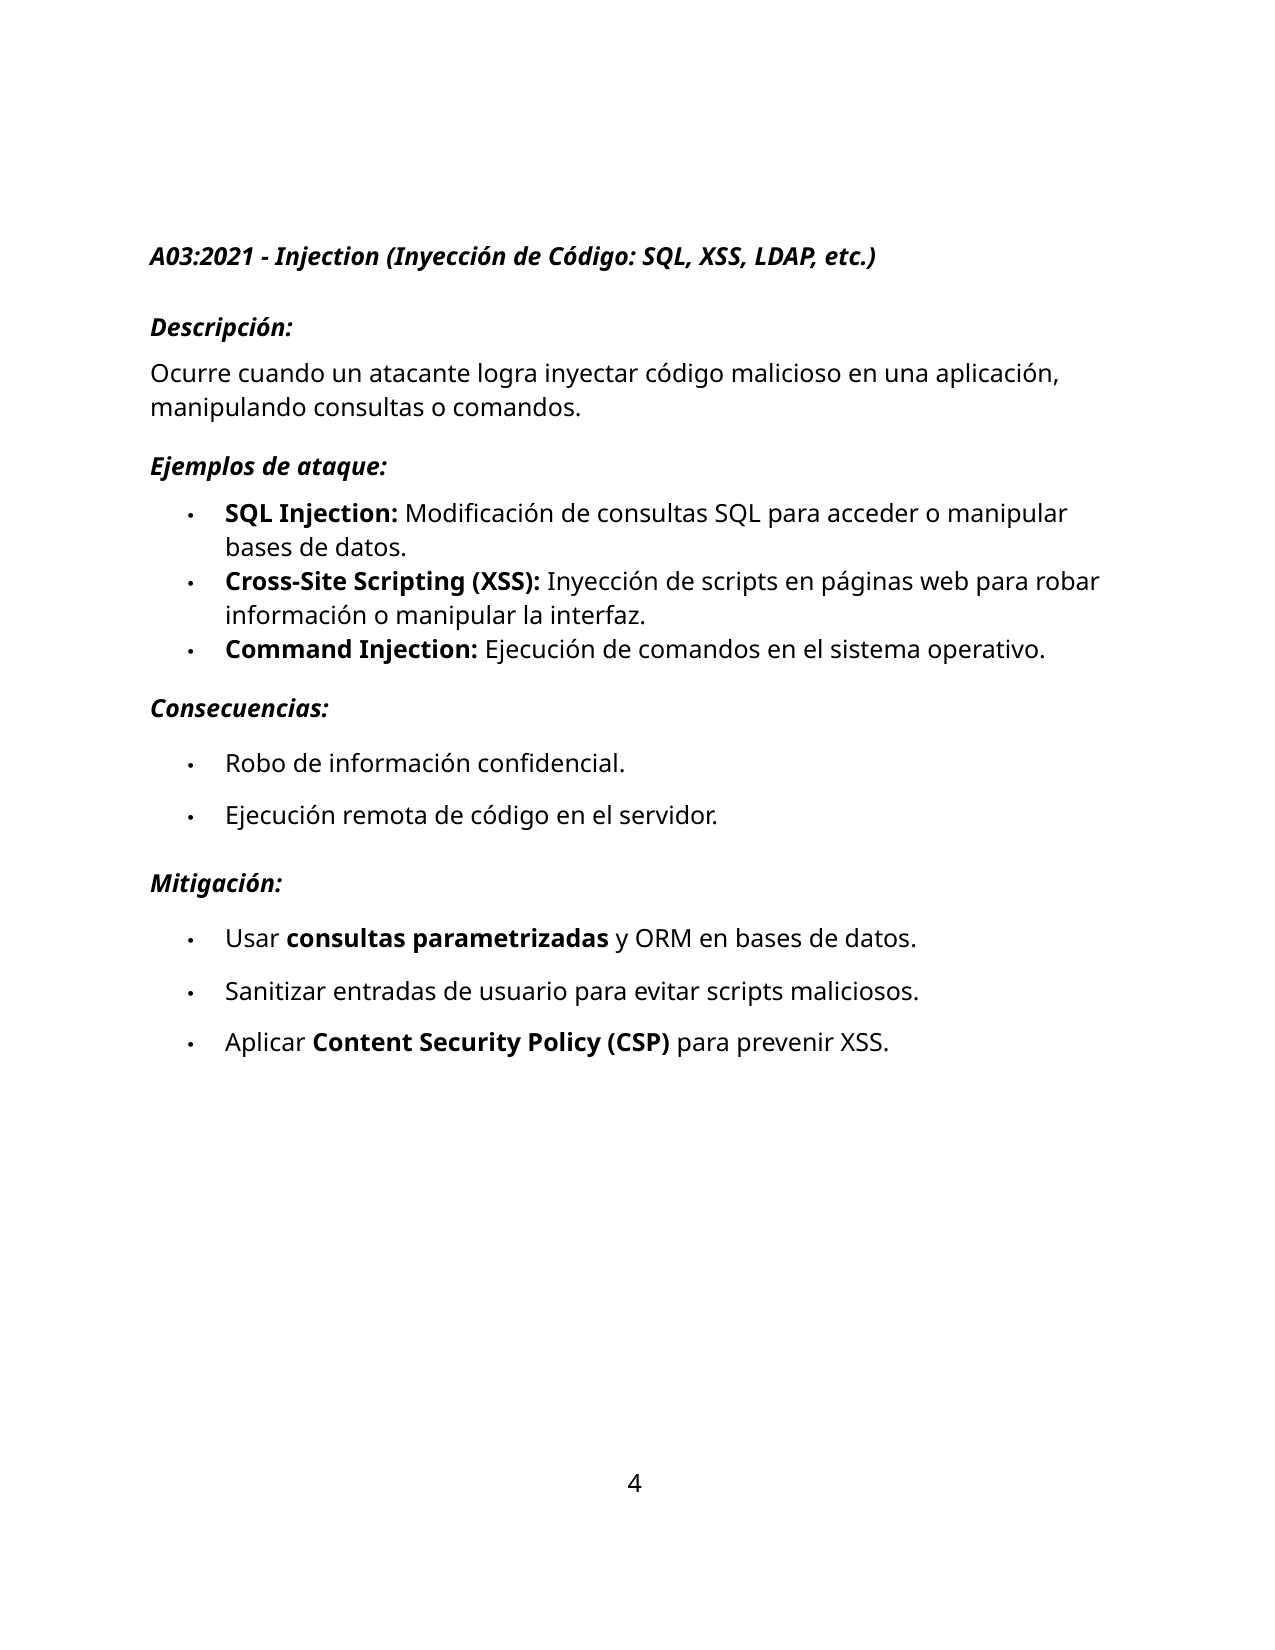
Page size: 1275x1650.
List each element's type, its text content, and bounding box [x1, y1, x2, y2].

text Ocurre cuando un atacante logra inyectar código malicioso en una aplicación, manipulando consultas o comandos. [150, 356, 1125, 424]
list Robo de información confidencial. [187, 746, 1125, 780]
list Command Injection: Ejecución de comandos en el sistema operativo. [187, 632, 1125, 666]
list Usar consultas parametrizadas y ORM en bases de datos. [187, 921, 1125, 955]
list Cross-Site Scripting (XSS): Inyección de scripts en páginas web para robar información o manipular la interfaz. [187, 563, 1125, 632]
subtitle Descripción: [150, 310, 1125, 343]
subtitle Mitigación: [150, 866, 1125, 900]
subtitle Consecuencias: [150, 691, 1125, 724]
list SQL Injection: Modificación de consultas SQL para acceder o manipular bases de datos. [187, 495, 1125, 563]
list Sanitizar entradas de usuario para evitar scripts maliciosos. [187, 973, 1125, 1007]
subtitle Ejemplos de ataque: [150, 449, 1125, 483]
list Ejecución remota de código en el servidor. [187, 798, 1125, 832]
list Aplicar Content Security Policy (CSP) para prevenir XSS. [187, 1025, 1125, 1059]
subtitle A03:2021 - Injection (Inyección de Código: SQL, XSS, LDAP, etc.) [150, 238, 1125, 272]
